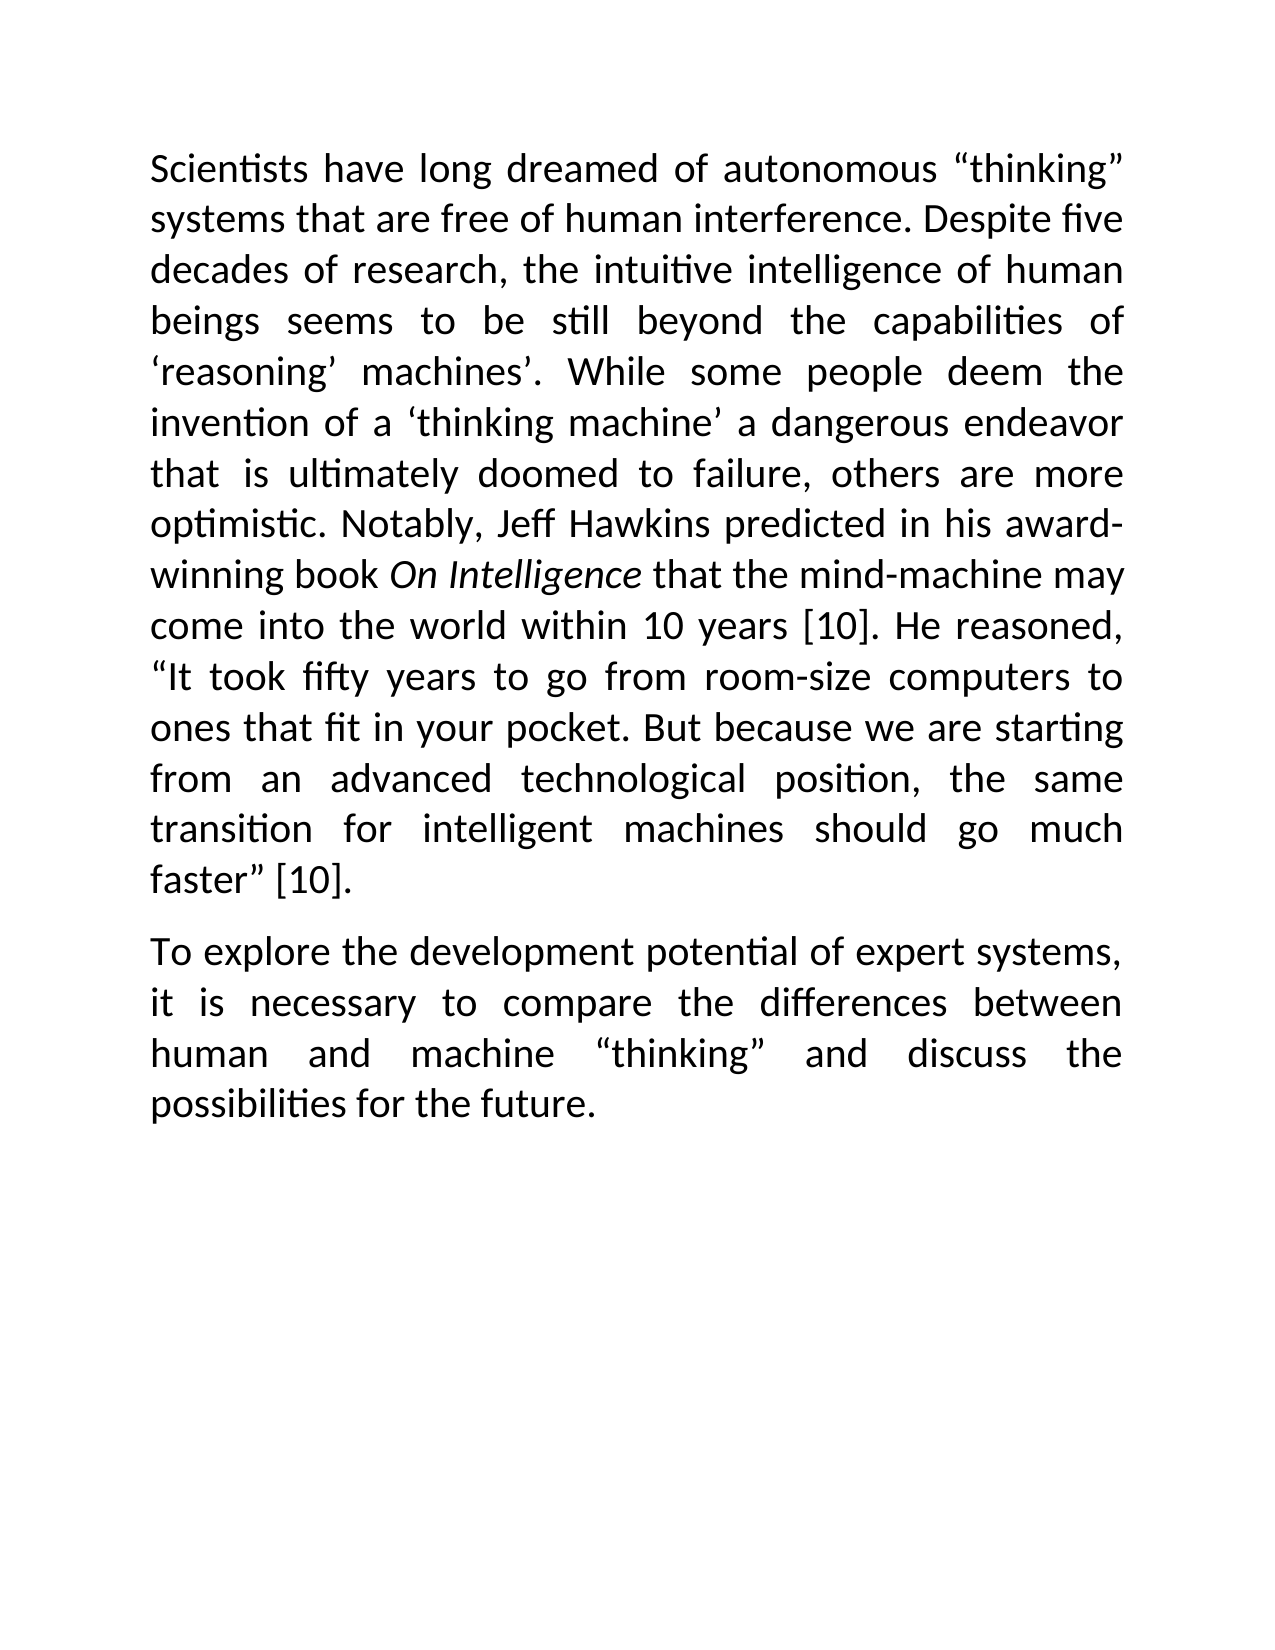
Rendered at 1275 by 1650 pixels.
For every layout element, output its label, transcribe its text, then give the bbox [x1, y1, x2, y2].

text To explore the development potential of expert systems, it is necessary to compare the differences between human and machine “thinking” and discuss the possibilities for the future. [150, 925, 1124, 1128]
text Scientists have long dreamed of autonomous “thinking” systems that are free of human interference. Despite five decades of research, the intuitive intelligence of human beings seems to be still beyond the capabilities of ‘reasoning’ machines’. While some people deem the invention of a ‘thinking machine’ a dangerous endeavor that is ultimately doomed to failure, others are more optimistic. Notably, Jeff Hawkins predicted in his award-winning book On Intelligence that the mind-machine may come into the world within 10 years [10]. He reasoned, “It took fifty years to go from room-size computers to ones that fit in your pocket. But because we are starting from an advanced technological position, the same transition for intelligent machines should go much faster” [10]. [150, 142, 1125, 904]
